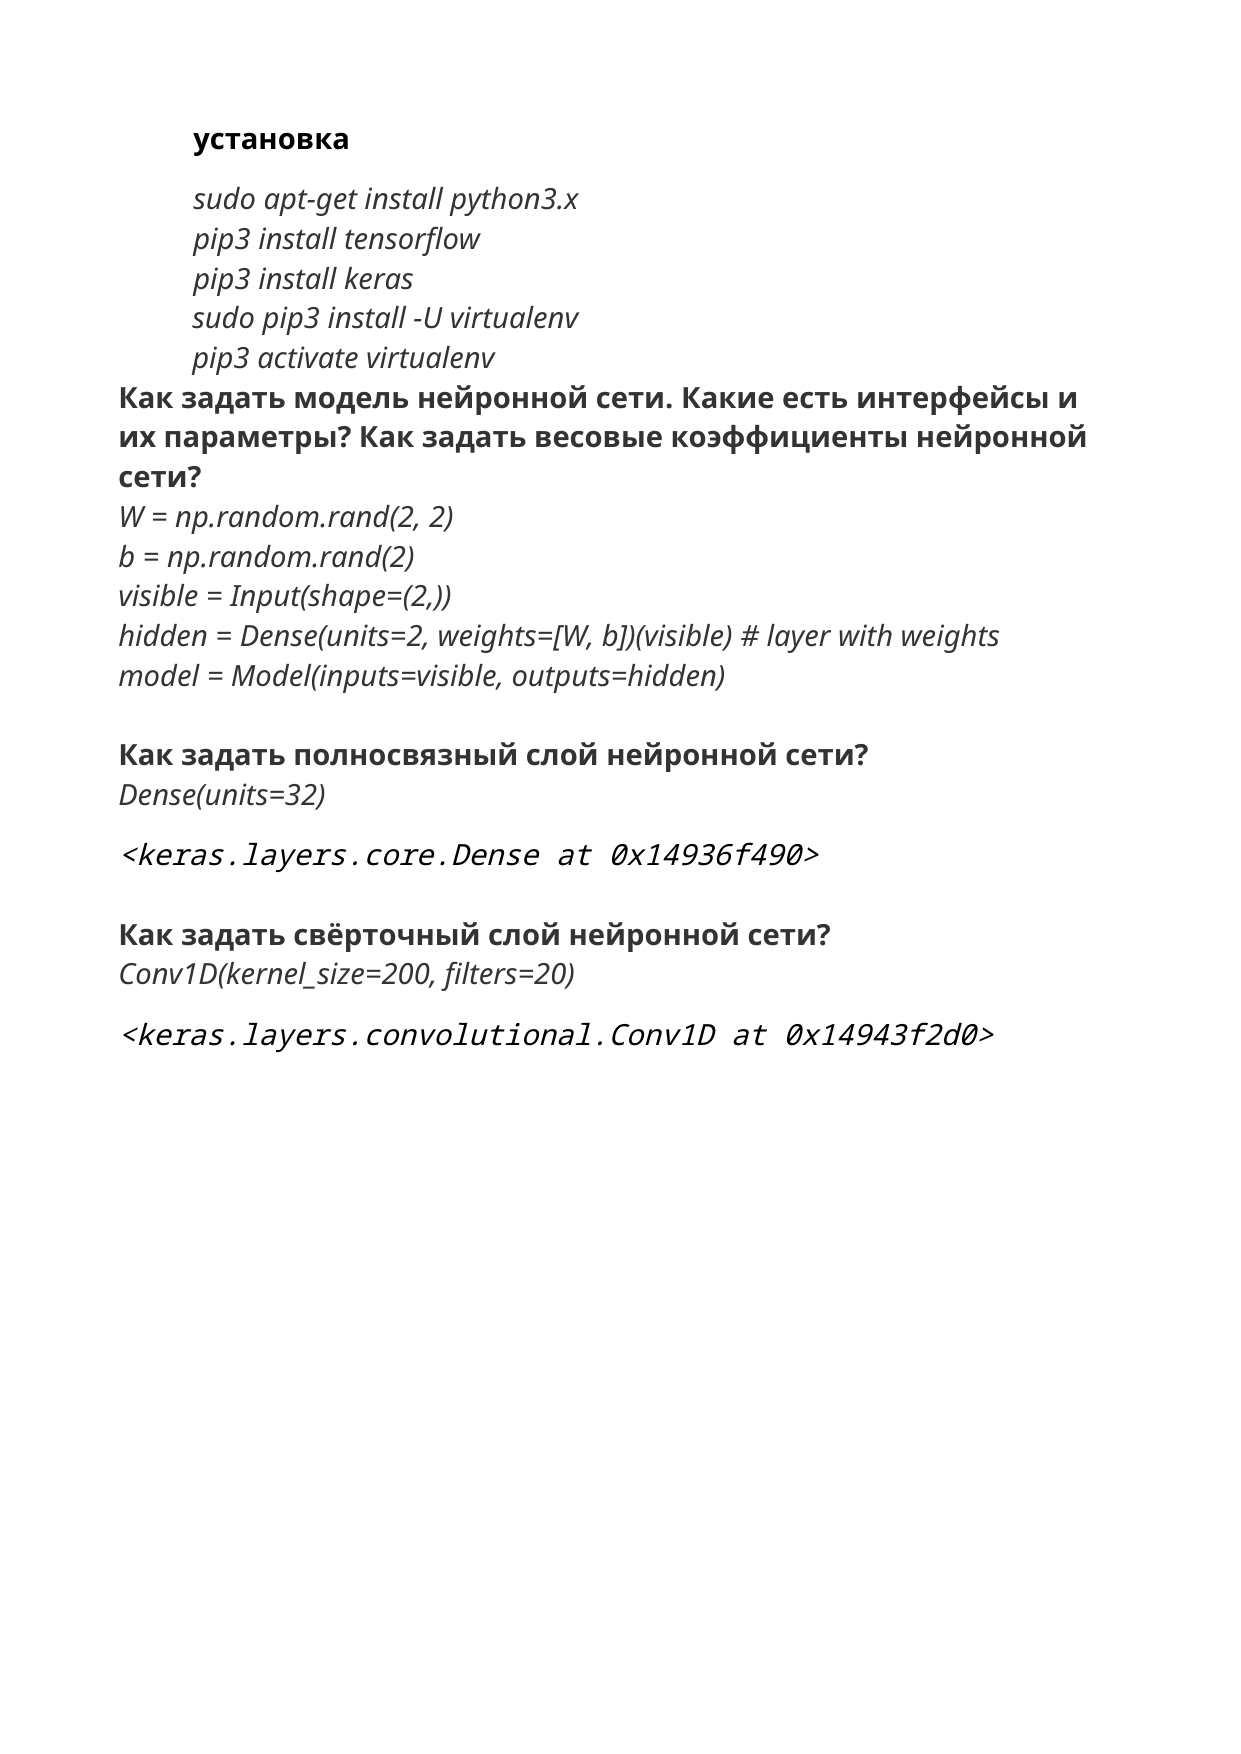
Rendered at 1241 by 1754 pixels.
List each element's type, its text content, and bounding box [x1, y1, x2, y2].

list pip3 install tensorflow [156, 218, 1122, 258]
text <keras.layers.convolutional.Conv1D at 0x14943f2d0> [118, 1014, 1122, 1054]
list установка [156, 118, 1122, 158]
text Как задать полносвязный слой нейронной сети? [118, 734, 1122, 774]
text W = np.random.rand(2, 2) [118, 496, 1122, 536]
text Conv1D(kernel_size=200, filters=20) [118, 953, 1122, 993]
text Как задать свёрточный слой нейронной сети? [118, 914, 1122, 953]
list sudo apt-get install python3.x [156, 179, 1122, 218]
list pip3 install keras [156, 258, 1122, 298]
text Dense(units=32) [118, 774, 1122, 814]
text model = Model(inputs=visible, outputs=hidden) [118, 655, 1122, 694]
text Как задать модель нейронной сети. Какие есть интерфейсы и их параметры? Как задать весовые коэффициенты нейронной сети? [118, 377, 1122, 496]
text visible = Input(shape=(2,)) [118, 576, 1122, 615]
text pip3 activate virtualenv [118, 337, 1122, 377]
text hidden = Dense(units=2, weights=[W, b])(visible) # layer with weights [118, 615, 1122, 655]
text <keras.layers.core.Dense at 0x14936f490> [118, 834, 1122, 874]
text b = np.random.rand(2) [118, 536, 1122, 576]
text sudo pip3 install -U virtualenv [118, 298, 1122, 337]
